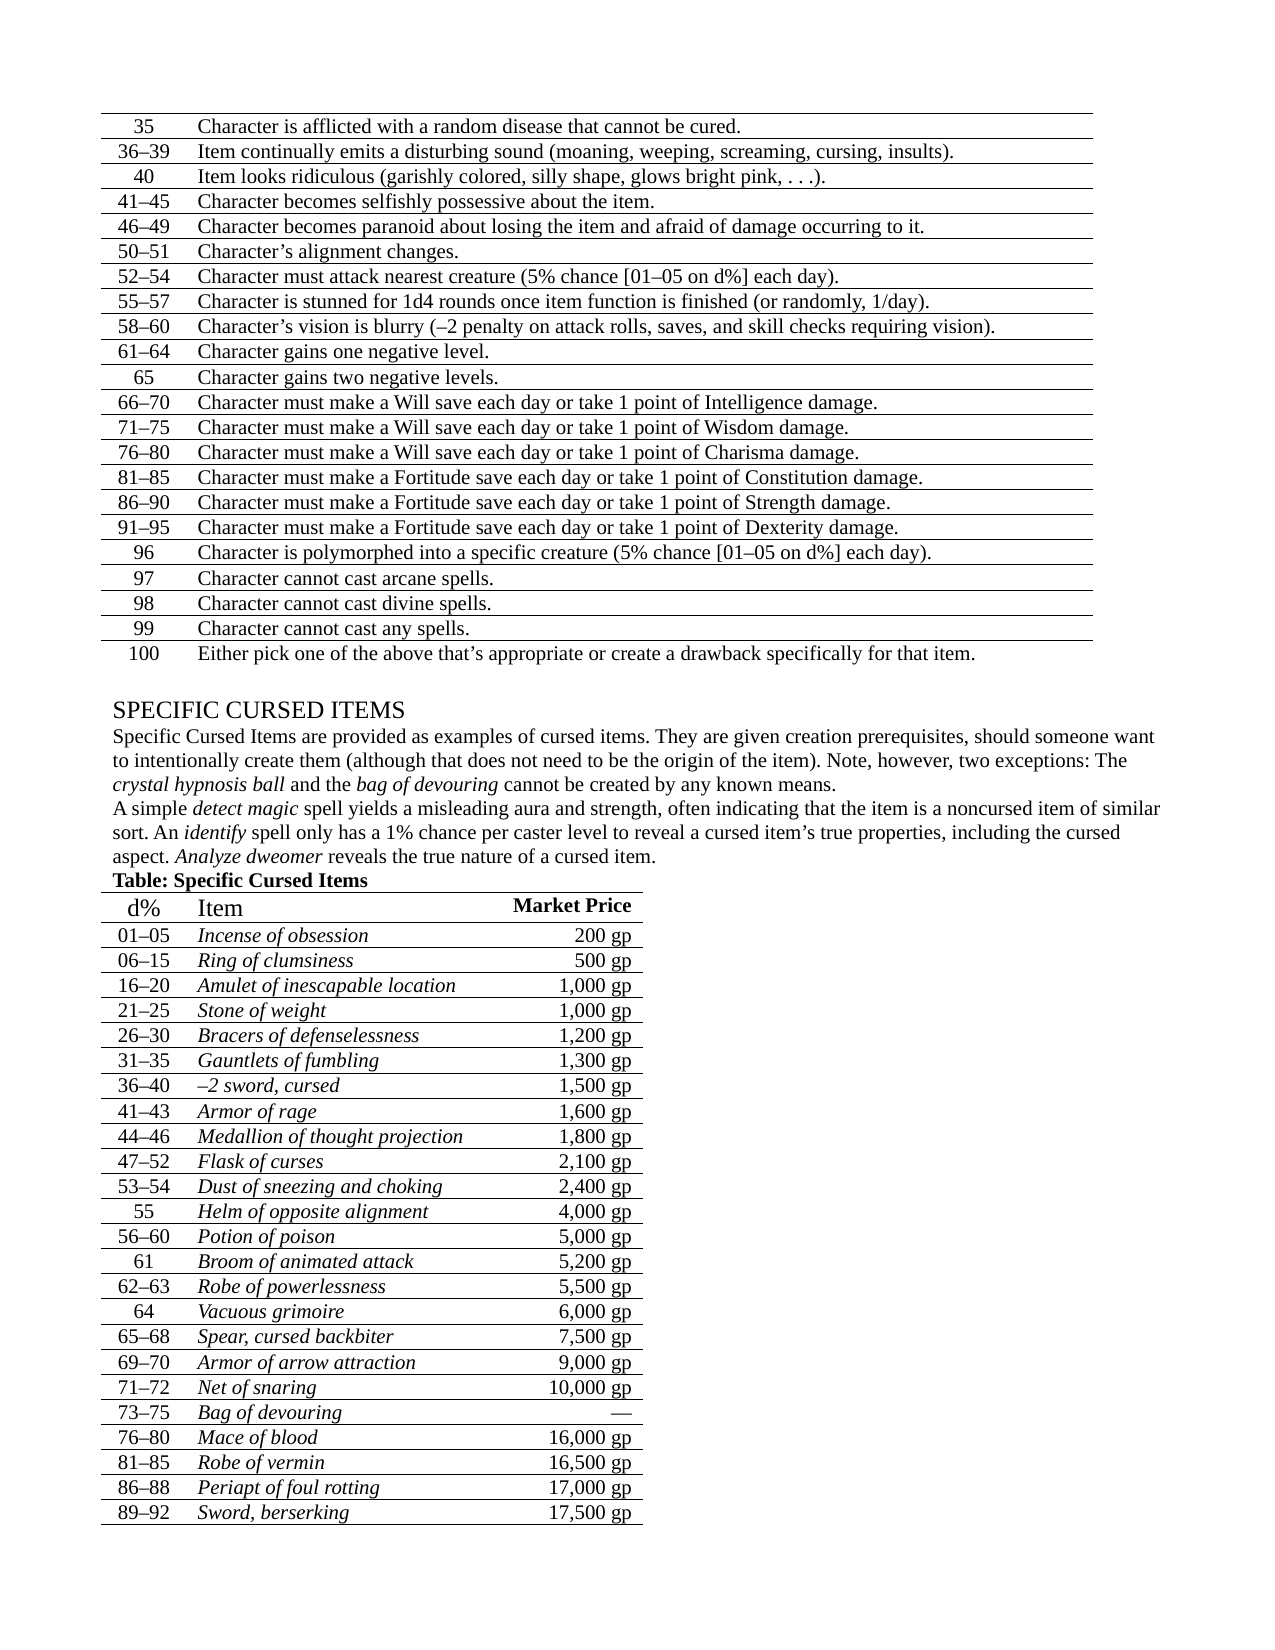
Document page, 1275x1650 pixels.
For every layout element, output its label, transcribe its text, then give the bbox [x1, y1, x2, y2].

table_cell 1,500 gp [491, 1074, 643, 1097]
table_cell 06–15 [101, 948, 186, 972]
table_cell 36–39 [101, 139, 186, 163]
table_cell 65–68 [101, 1325, 186, 1348]
table_cell 98 [101, 591, 186, 614]
table_cell 58–60 [101, 314, 186, 338]
table_cell Character must make a Will save each day or take 1 point of Charisma damage. [186, 440, 1093, 464]
table_cell Character must make a Fortitude save each day or take 1 point of Constitution damage. [186, 465, 1093, 489]
table_cell 7,500 gp [491, 1325, 643, 1348]
table_cell 65 [101, 365, 186, 389]
table_cell Gauntlets of fumbling [186, 1048, 491, 1072]
table_cell Amulet of inescapable location [186, 973, 491, 997]
table_cell 62–63 [101, 1274, 186, 1298]
table_cell –2 sword, cursed [186, 1074, 491, 1097]
table_cell Item continually emits a disturbing sound (moaning, weeping, screaming, cursing, insults). [186, 139, 1093, 163]
table_cell 26–30 [101, 1023, 186, 1047]
table_cell Robe of vermin [186, 1450, 491, 1474]
table_cell Bag of devouring [186, 1400, 491, 1424]
table_cell 16,000 gp [491, 1425, 643, 1449]
table_cell Helm of opposite alignment [186, 1199, 491, 1223]
table_cell Character becomes selfishly possessive about the item. [186, 189, 1093, 213]
table_cell 5,000 gp [491, 1224, 643, 1248]
table_cell 46–49 [101, 214, 186, 238]
table_cell 73–75 [101, 1400, 186, 1424]
table_cell Spear, cursed backbiter [186, 1325, 491, 1348]
table_cell Character must make a Fortitude save each day or take 1 point of Strength damage. [186, 490, 1093, 514]
table_cell Character’s alignment changes. [186, 239, 1093, 263]
table_cell Sword, berserking [186, 1500, 491, 1524]
table_cell 47–52 [101, 1149, 186, 1173]
table_cell Character becomes paranoid about losing the item and afraid of damage occurring to it. [186, 214, 1093, 238]
table_cell Character is afflicted with a random disease that cannot be cured. [186, 114, 1093, 138]
table_cell Dust of sneezing and choking [186, 1174, 491, 1198]
table_cell 35 [101, 114, 186, 138]
table_cell 99 [101, 616, 186, 640]
table_cell Medallion of thought projection [186, 1124, 491, 1148]
table_cell 86–90 [101, 490, 186, 514]
table_cell 44–46 [101, 1124, 186, 1148]
table_cell Character cannot cast arcane spells. [186, 565, 1093, 589]
table_cell 53–54 [101, 1174, 186, 1198]
table_cell Character must make a Will save each day or take 1 point of Wisdom damage. [186, 415, 1093, 439]
table_cell Armor of rage [186, 1099, 491, 1123]
text SPECIFIC CURSED ITEMS [112, 695, 1162, 723]
table_cell Bracers of defenselessness [186, 1023, 491, 1047]
table_cell Item looks ridiculous (garishly colored, silly shape, glows bright pink, . . .). [186, 164, 1093, 188]
table_cell 5,200 gp [491, 1249, 643, 1273]
table_cell Character must make a Fortitude save each day or take 1 point of Dexterity damage. [186, 515, 1093, 539]
table_cell 1,800 gp [491, 1124, 643, 1148]
table_cell 69–70 [101, 1350, 186, 1374]
table_cell Character’s vision is blurry (–2 penalty on attack rolls, saves, and skill checks requiring vision). [186, 314, 1093, 338]
table_cell Stone of weight [186, 998, 491, 1022]
table_cell 1,200 gp [491, 1023, 643, 1047]
table_cell 55–57 [101, 289, 186, 313]
table_cell 96 [101, 540, 186, 564]
table_cell Periapt of foul rotting [186, 1475, 491, 1499]
table_cell 2,400 gp [491, 1174, 643, 1198]
table_cell Potion of poison [186, 1224, 491, 1248]
table_cell Character is polymorphed into a specific creature (5% chance [01–05 on d%] each day). [186, 540, 1093, 564]
table_cell 61–64 [101, 340, 186, 363]
table_cell Armor of arrow attraction [186, 1350, 491, 1374]
table_cell 81–85 [101, 1450, 186, 1474]
table_cell Ring of clumsiness [186, 948, 491, 972]
table_cell 9,000 gp [491, 1350, 643, 1374]
table_cell 01–05 [101, 923, 186, 947]
table_cell 71–75 [101, 415, 186, 439]
table_cell Market Price [491, 893, 643, 922]
table_cell 5,500 gp [491, 1274, 643, 1298]
table_cell 17,000 gp [491, 1475, 643, 1499]
table_cell 66–70 [101, 390, 186, 414]
table_cell 16,500 gp [491, 1450, 643, 1474]
text A simple detect magic spell yields a misleading aura and strength, often indicating that the item is a noncursed item of similar sort. An identify spell only has a 1% chance per caster level to reveal a cursed item’s true properties, including the cursed aspect. Analyze dweomer reveals the true nature of a cursed item. [112, 796, 1162, 868]
table_cell 1,000 gp [491, 998, 643, 1022]
table_cell 16–20 [101, 973, 186, 997]
table_cell 10,000 gp [491, 1375, 643, 1399]
table_cell Character cannot cast any spells. [186, 616, 1093, 640]
table_cell Character cannot cast divine spells. [186, 591, 1093, 614]
table_cell 89–92 [101, 1500, 186, 1524]
table_cell Mace of blood [186, 1425, 491, 1449]
table_cell 61 [101, 1249, 186, 1273]
table_cell 21–25 [101, 998, 186, 1022]
table_cell 86–88 [101, 1475, 186, 1499]
table_cell 1,300 gp [491, 1048, 643, 1072]
table_cell 200 gp [491, 923, 643, 947]
table_cell 1,000 gp [491, 973, 643, 997]
table_cell Vacuous grimoire [186, 1299, 491, 1323]
table_cell Net of snaring [186, 1375, 491, 1399]
table_cell 97 [101, 565, 186, 589]
table_cell 2,100 gp [491, 1149, 643, 1173]
table_cell Incense of obsession [186, 923, 491, 947]
table_cell Either pick one of the above that’s appropriate or create a drawback specifically for that item. [186, 641, 1093, 665]
table_cell 91–95 [101, 515, 186, 539]
table_cell Robe of powerlessness [186, 1274, 491, 1298]
table_cell Character must make a Will save each day or take 1 point of Intelligence damage. [186, 390, 1093, 414]
text Specific Cursed Items are provided as examples of cursed items. They are given creation prerequisites, should someone want to intentionally create them (although that does not need to be the origin of the item). Note, however, two exceptions: The crystal hypnosis ball and the bag of devouring cannot be created by any known means. [112, 723, 1162, 796]
table_cell 31–35 [101, 1048, 186, 1072]
table_cell 500 gp [491, 948, 643, 972]
table_cell 76–80 [101, 1425, 186, 1449]
table_cell Character gains one negative level. [186, 340, 1093, 363]
table_cell Character is stunned for 1d4 rounds once item function is finished (or randomly, 1/day). [186, 289, 1093, 313]
table_cell 50–51 [101, 239, 186, 263]
table_cell 56–60 [101, 1224, 186, 1248]
table_cell Character must attack nearest creature (5% chance [01–05 on d%] each day). [186, 264, 1093, 288]
table_cell 55 [101, 1199, 186, 1223]
table_cell 100 [101, 641, 186, 665]
table_cell Flask of curses [186, 1149, 491, 1173]
table_cell 52–54 [101, 264, 186, 288]
table_cell d% [101, 893, 186, 922]
table_cell 76–80 [101, 440, 186, 464]
table_cell 17,500 gp [491, 1500, 643, 1524]
table_cell 4,000 gp [491, 1199, 643, 1223]
table_cell Item [186, 893, 491, 922]
table_cell Character gains two negative levels. [186, 365, 1093, 389]
table_cell 71–72 [101, 1375, 186, 1399]
table_cell — [491, 1400, 643, 1424]
table_cell 81–85 [101, 465, 186, 489]
table_cell 41–43 [101, 1099, 186, 1123]
table_cell 41–45 [101, 189, 186, 213]
table_cell Broom of animated attack [186, 1249, 491, 1273]
table_cell 64 [101, 1299, 186, 1323]
table_cell 1,600 gp [491, 1099, 643, 1123]
table_cell 36–40 [101, 1074, 186, 1097]
table_cell 6,000 gp [491, 1299, 643, 1323]
table_cell 40 [101, 164, 186, 188]
table_header Table: Specific Cursed Items [101, 868, 643, 892]
